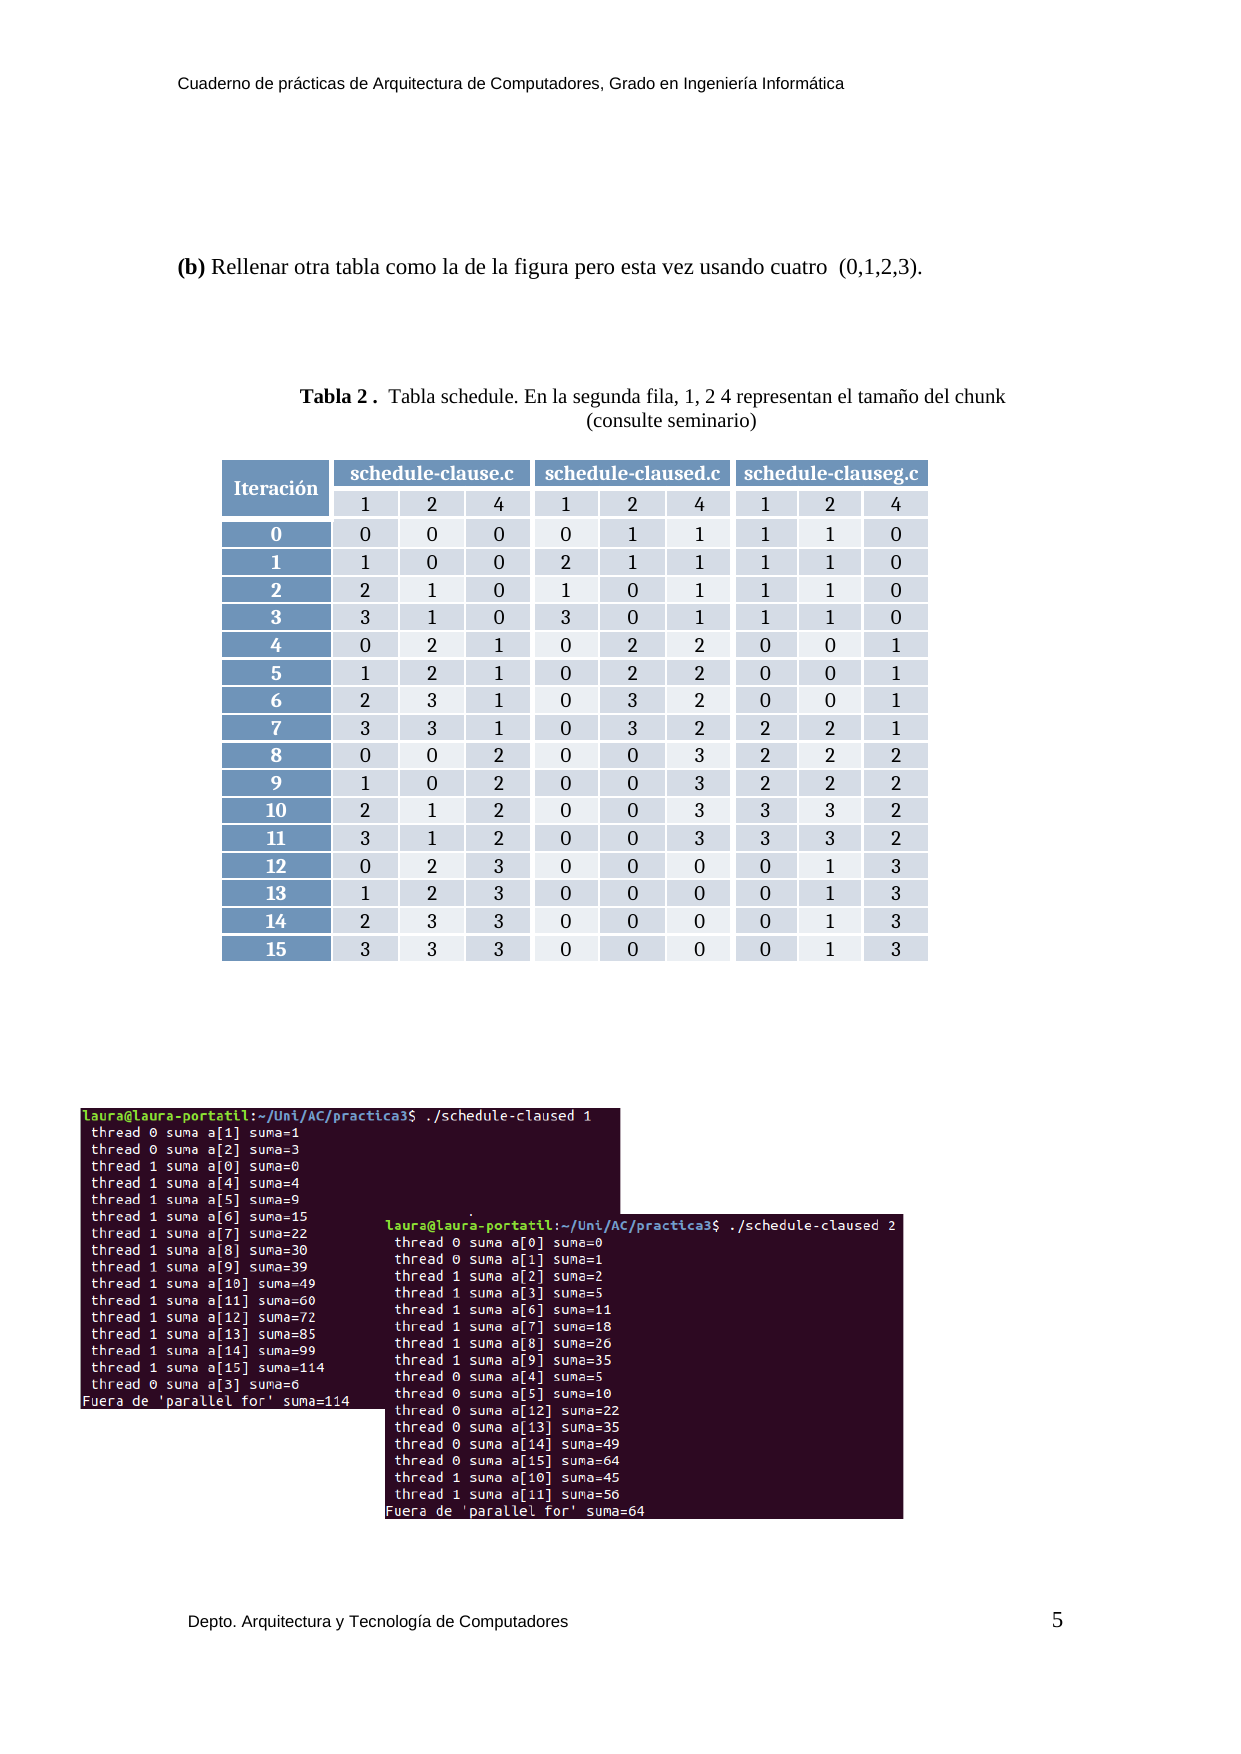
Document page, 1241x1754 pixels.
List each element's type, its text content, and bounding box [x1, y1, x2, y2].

table_cell 3 [466, 880, 530, 906]
table_cell 0 [667, 936, 730, 961]
table_cell 2 [799, 715, 861, 740]
table_cell 2 [400, 853, 464, 878]
table_cell 0 [600, 880, 665, 906]
table_cell 3 [400, 936, 464, 961]
table_cell 2 [600, 632, 665, 657]
table_cell 3 [864, 908, 928, 933]
table_cell 0 [736, 880, 797, 906]
table_cell 0 [466, 604, 530, 630]
table_cell 0 [736, 853, 797, 878]
table_cell 0 [466, 577, 530, 602]
table_cell 15 [222, 936, 331, 961]
table_cell 1 [799, 880, 861, 906]
table_cell 1 [667, 577, 730, 602]
table_cell 0 [667, 853, 730, 878]
table_cell 12 [222, 853, 331, 878]
table_header schedule-clauseg.c [736, 460, 928, 486]
table_cell 1 [333, 660, 398, 685]
table_cell 0 [333, 632, 398, 657]
table_cell 2 [333, 687, 398, 713]
table_cell 6 [222, 687, 331, 713]
table_cell 2 [400, 491, 464, 516]
table_cell 0 [333, 519, 398, 547]
table_cell 7 [222, 715, 331, 740]
table_cell 2 [667, 632, 730, 657]
table_cell 1 [466, 687, 530, 713]
table_cell [177, 432, 1053, 458]
table_cell 2 [400, 632, 464, 657]
table_cell 0 [535, 936, 598, 961]
table_cell 2 [864, 798, 928, 823]
table_cell 1 [864, 687, 928, 713]
table_cell 5 [222, 660, 331, 685]
table_cell 2 [667, 687, 730, 713]
table_cell 3 [736, 825, 797, 851]
table_cell 2 [600, 660, 665, 685]
table_cell 1 [799, 549, 861, 575]
table_cell 3 [400, 687, 464, 713]
table_cell 3 [466, 908, 530, 933]
table_cell 1 [736, 549, 797, 575]
table_cell 3 [667, 743, 730, 768]
table_header Tabla schedule. En la segunda fila, 1, 2 4 representan el tamaño del chunk (consulte seminario) [177, 359, 1053, 432]
table_cell 1 [400, 825, 464, 851]
table_cell 0 [864, 604, 928, 630]
table_cell 0 [667, 908, 730, 933]
table_cell 1 [535, 577, 598, 602]
table_cell 0 [864, 549, 928, 575]
table_cell 0 [400, 519, 464, 547]
table_cell 1 [466, 660, 530, 685]
table_cell 2 [333, 908, 398, 933]
table_cell 0 [667, 880, 730, 906]
table_cell 1 [333, 770, 398, 796]
table_cell 3 [333, 604, 398, 630]
table_cell 2 [333, 798, 398, 823]
table_cell 2 [466, 798, 530, 823]
table_cell 13 [222, 880, 331, 906]
table_cell 2 [667, 660, 730, 685]
table_cell 1 [600, 519, 665, 547]
table_cell 3 [333, 936, 398, 961]
table_cell 3 [667, 798, 730, 823]
table_cell 1 [799, 604, 861, 630]
table_cell 2 [864, 770, 928, 796]
table_cell 2 [333, 577, 398, 602]
table_cell 1 [799, 853, 861, 878]
table_cell 3 [466, 936, 530, 961]
table_header schedule-claused.c [535, 460, 730, 486]
table_cell 1 [799, 519, 861, 547]
table_cell 10 [222, 798, 331, 823]
table_cell 2 [466, 825, 530, 851]
table_cell 14 [222, 908, 331, 933]
table_cell 0 [736, 632, 797, 657]
table_cell 1 [736, 577, 797, 602]
table_cell 1 [222, 549, 331, 575]
table_cell 1 [864, 632, 928, 657]
table_cell 3 [222, 604, 331, 630]
table_cell 2 [400, 880, 464, 906]
table_cell 0 [736, 936, 797, 961]
picture [80, 1108, 904, 1519]
table_cell 0 [535, 660, 598, 685]
table_cell 1 [736, 604, 797, 630]
table_cell 1 [667, 519, 730, 547]
table_cell 0 [600, 825, 665, 851]
table_cell 3 [600, 715, 665, 740]
table_cell 1 [799, 577, 861, 602]
table_cell 4 [222, 632, 331, 657]
table_cell 8 [222, 743, 331, 768]
table_cell 3 [400, 715, 464, 740]
table_cell 3 [667, 770, 730, 796]
table_cell 0 [535, 908, 598, 933]
table_cell 0 [600, 743, 665, 768]
table_cell 2 [535, 549, 598, 575]
table_cell 1 [864, 715, 928, 740]
table_cell 0 [799, 687, 861, 713]
table_cell 0 [535, 632, 598, 657]
table_cell 0 [600, 908, 665, 933]
table_cell 0 [864, 577, 928, 602]
table_cell 0 [864, 519, 928, 547]
table_cell 0 [600, 853, 665, 878]
table_cell 3 [600, 687, 665, 713]
table_cell 1 [334, 491, 398, 516]
table_cell 4 [864, 491, 928, 516]
table_cell 0 [400, 549, 464, 575]
table_cell 0 [535, 743, 598, 768]
table_cell 2 [600, 491, 665, 516]
table_cell 3 [466, 853, 530, 878]
table_cell 3 [333, 825, 398, 851]
table_cell 1 [400, 798, 464, 823]
table_cell 1 [667, 549, 730, 575]
table_cell 1 [736, 519, 797, 547]
table_cell 3 [535, 604, 598, 630]
table_cell 11 [222, 825, 331, 851]
table_cell 0 [400, 743, 464, 768]
table_cell 3 [864, 853, 928, 878]
table_cell 0 [600, 770, 665, 796]
table_cell 3 [736, 798, 797, 823]
table_cell 2 [799, 491, 861, 516]
table_cell 3 [864, 936, 928, 961]
table_cell 0 [600, 577, 665, 602]
table_cell 2 [736, 743, 797, 768]
table_cell 0 [535, 770, 598, 796]
table_header Iteración [222, 460, 329, 516]
table_cell 1 [333, 880, 398, 906]
table_cell 1 [400, 577, 464, 602]
table_cell 3 [799, 825, 861, 851]
table_cell 2 [864, 825, 928, 851]
table_cell 1 [466, 715, 530, 740]
table_cell 2 [864, 743, 928, 768]
table_cell 2 [799, 770, 861, 796]
table_cell 3 [799, 798, 861, 823]
table_cell 0 [535, 519, 598, 547]
table_cell 0 [736, 660, 797, 685]
table_cell 3 [667, 825, 730, 851]
table_cell 0 [535, 825, 598, 851]
table_cell 1 [333, 549, 398, 575]
table_cell 0 [799, 632, 861, 657]
table_cell 1 [466, 632, 530, 657]
table_cell 2 [799, 743, 861, 768]
table_cell 1 [736, 491, 797, 516]
table_cell 0 [466, 519, 530, 547]
table_cell 3 [864, 880, 928, 906]
table_cell 1 [535, 491, 598, 516]
table_cell 2 [736, 770, 797, 796]
table_cell 1 [667, 604, 730, 630]
table_cell 0 [333, 853, 398, 878]
table_cell 4 [466, 491, 530, 516]
table_cell 0 [799, 660, 861, 685]
table_cell 0 [736, 908, 797, 933]
table_cell 0 [535, 853, 598, 878]
table_cell 1 [600, 549, 665, 575]
table_cell 1 [864, 660, 928, 685]
table_cell 0 [535, 880, 598, 906]
table_cell 0 [535, 715, 598, 740]
table_cell 3 [400, 908, 464, 933]
table_cell 0 [535, 798, 598, 823]
table_cell 2 [222, 577, 331, 602]
table_cell 0 [600, 936, 665, 961]
table_cell 1 [400, 604, 464, 630]
table_cell 0 [333, 743, 398, 768]
table_cell 0 [600, 798, 665, 823]
table_cell 2 [736, 715, 797, 740]
table_cell 0 [466, 549, 530, 575]
table_cell 2 [466, 743, 530, 768]
table_cell 4 [667, 491, 730, 516]
table_cell 0 [222, 522, 331, 547]
table_cell 9 [222, 770, 331, 796]
table_cell 0 [535, 687, 598, 713]
table_cell 1 [799, 936, 861, 961]
text (b) Rellenar otra tabla como la de la figura pero esta vez usando cuatro (0,1,2,3). [177, 253, 1063, 279]
table_cell 0 [400, 770, 464, 796]
table_cell 2 [466, 770, 530, 796]
table_cell 2 [667, 715, 730, 740]
table_cell 2 [400, 660, 464, 685]
table_cell 0 [736, 687, 797, 713]
table_cell 3 [333, 715, 398, 740]
table_cell 0 [600, 604, 665, 630]
table_cell 1 [799, 908, 861, 933]
table_header schedule-clause.c [334, 460, 530, 486]
